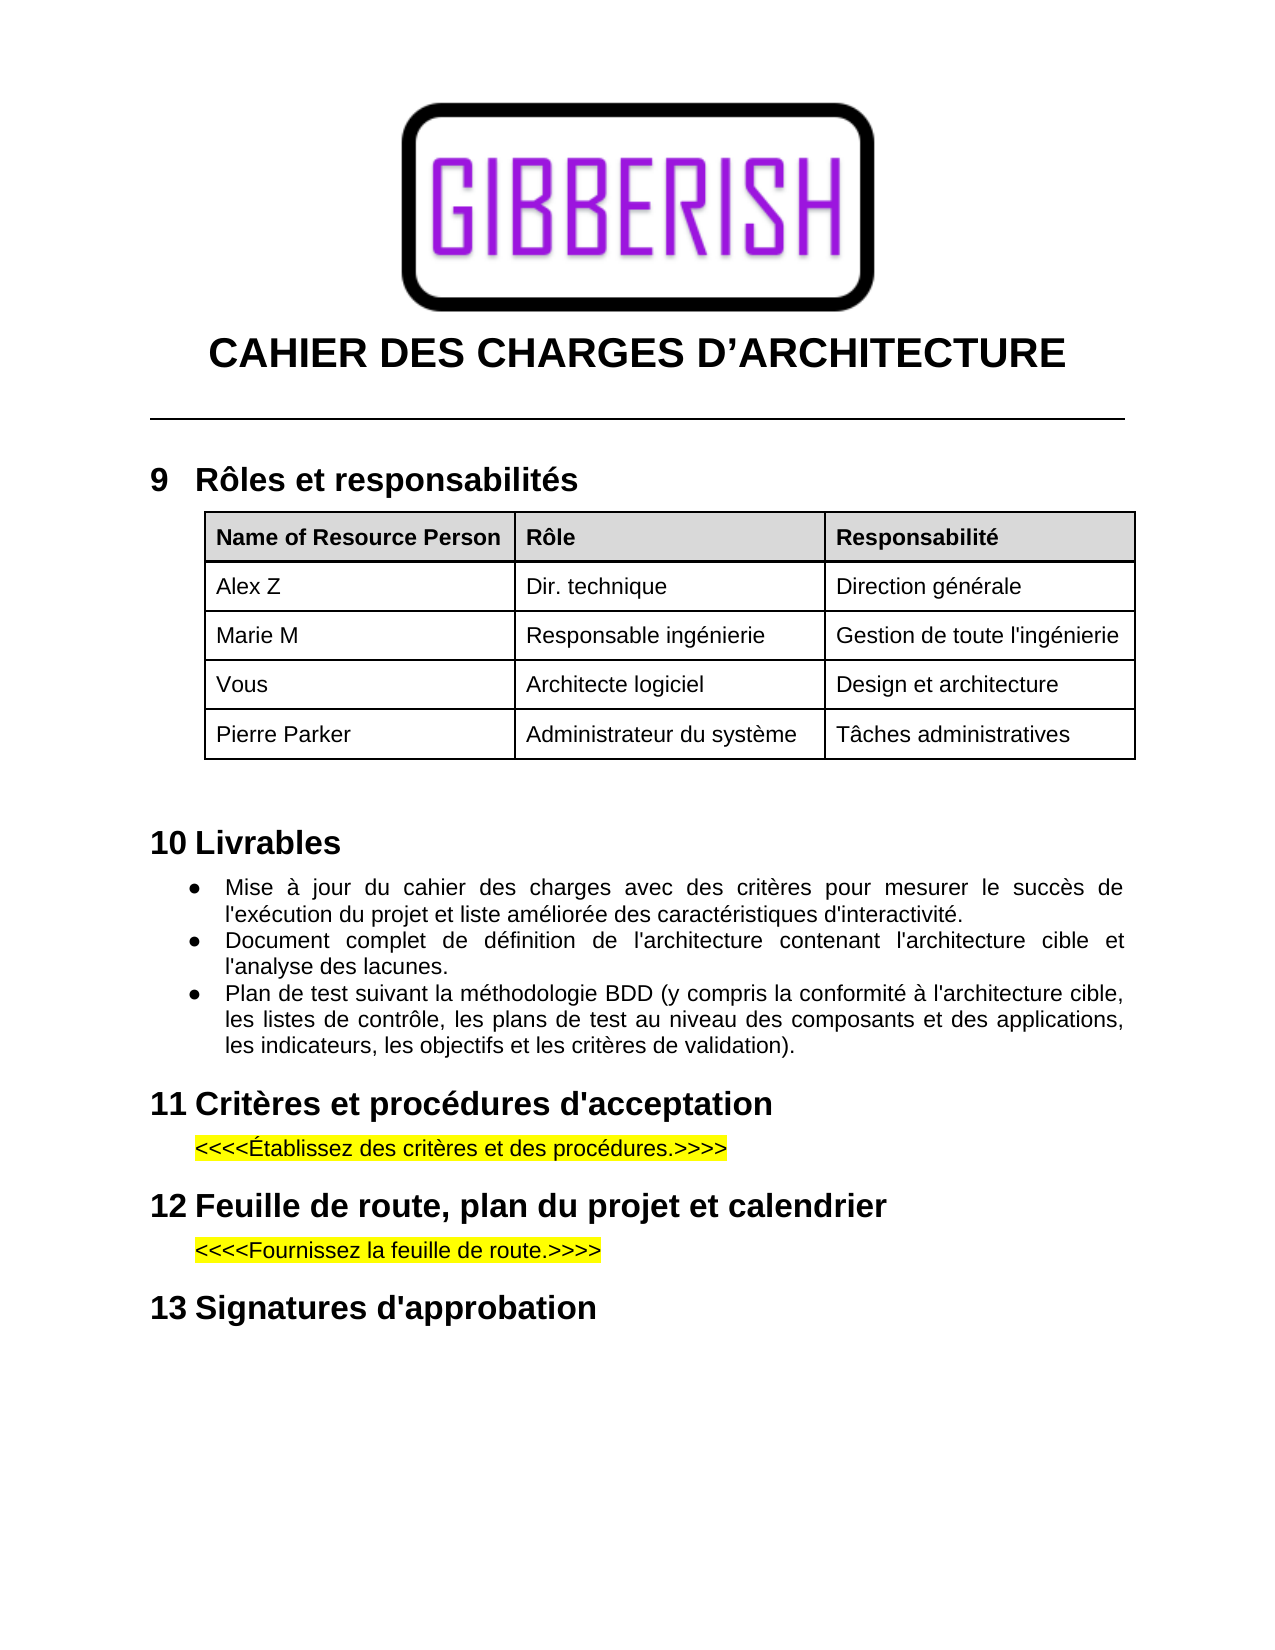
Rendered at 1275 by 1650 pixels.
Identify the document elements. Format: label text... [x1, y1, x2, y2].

table_cell Dir. technique [516, 563, 824, 609]
table_cell Administrateur du système [516, 710, 824, 757]
table_cell Design et architecture [826, 661, 1134, 708]
subtitle Livrables [150, 823, 1125, 862]
text <<<<Établissez des critères et des procédures.>>>> [195, 1135, 1125, 1161]
table_header Responsabilité [826, 513, 1134, 560]
table_cell Tâches administratives [826, 710, 1134, 757]
subtitle Rôles et responsabilités [150, 460, 1125, 498]
list Document complet de définition de l'architecture contenant l'architecture cible et l'analyse des lacunes. [187, 927, 1125, 980]
table_cell Marie M [206, 612, 514, 659]
list Mise à jour du cahier des charges avec des critères pour mesurer le succès de l'exécution du projet et liste améliorée des caractéristiques d'interactivité. [187, 874, 1125, 927]
table_cell Responsable ingénierie [516, 612, 824, 659]
table_cell Vous [206, 661, 514, 708]
table_header Rôle [516, 513, 824, 560]
table_cell Architecte logiciel [516, 661, 824, 708]
picture [388, 86, 887, 329]
table_cell Alex Z [206, 563, 514, 609]
subtitle Critères et procédures d'acceptation [150, 1084, 1125, 1122]
subtitle Feuille de route, plan du projet et calendrier [150, 1186, 1125, 1224]
table_cell Direction générale [826, 563, 1134, 609]
list Plan de test suivant la méthodologie BDD (y compris la conformité à l'architecture cible, les listes de contrôle, les plans de test au niveau des composants et des applications, les indicateurs, les objectifs et les critères de validation). [187, 980, 1125, 1059]
table_cell Pierre Parker [206, 710, 514, 757]
text <<<<Fournissez la feuille de route.>>>> [195, 1237, 1125, 1263]
table_cell Gestion de toute l'ingénierie [826, 612, 1134, 659]
table_header Name of Resource Person [206, 513, 514, 560]
subtitle Signatures d'approbation [150, 1288, 1125, 1327]
